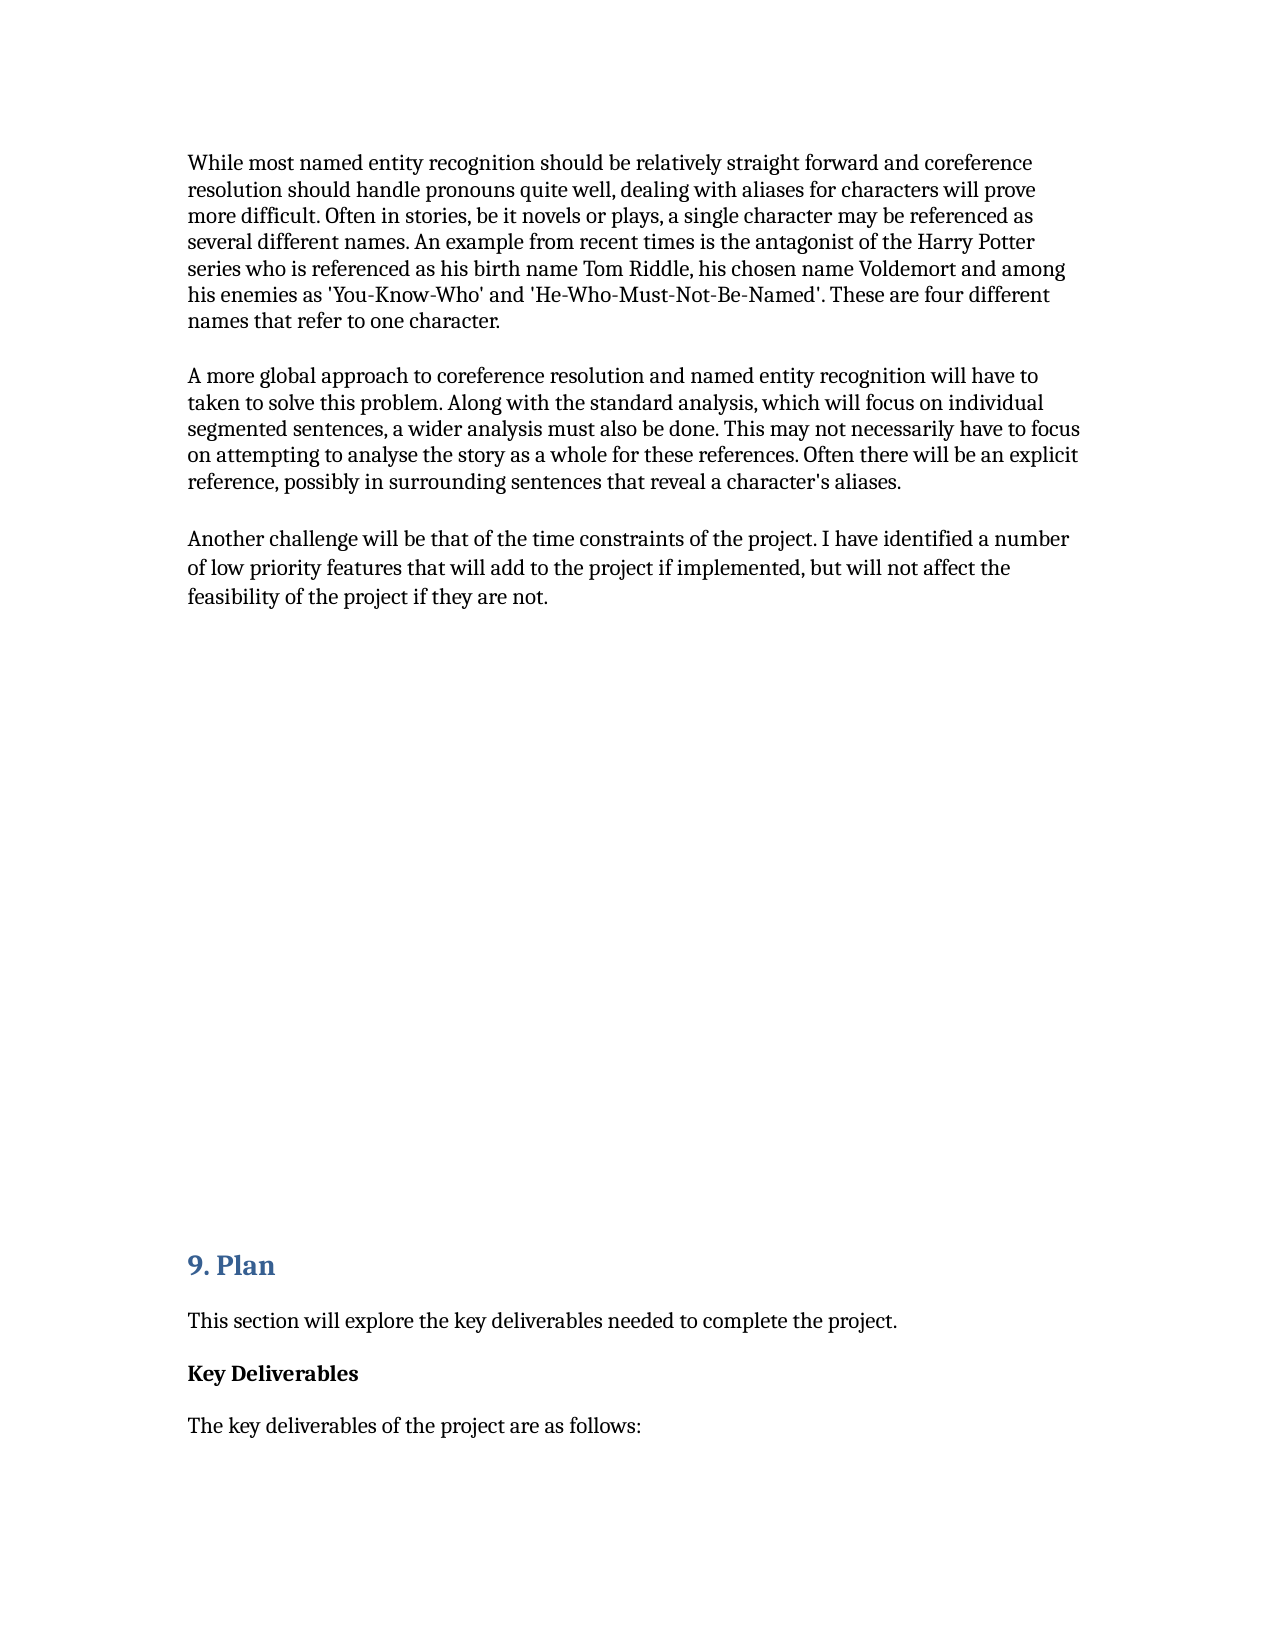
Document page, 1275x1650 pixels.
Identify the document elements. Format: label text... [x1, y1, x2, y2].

text A more global approach to coreference resolution and named entity recognition will have to taken to solve this problem. Along with the standard analysis, which will focus on individual segmented sentences, a wider analysis must also be done. This may not necessarily have to focus on attempting to analyse the story as a whole for these references. Often there will be an explicit reference, possibly in surrounding sentences that reveal a character's aliases. [187, 363, 1087, 495]
text Another challenge will be that of the time constraints of the project. I have identified a number of low priority features that will add to the project if implemented, but will not affect the feasibility of the project if they are not. [187, 524, 1087, 610]
text The key deliverables of the project are as follows: [187, 1413, 1087, 1439]
text While most named entity recognition should be relatively straight forward and coreference resolution should handle pronouns quite well, dealing with aliases for characters will prove more difficult. Often in stories, be it novels or plays, a single character may be referenced as several different names. An example from recent times is the antagonist of the Harry Potter series who is referenced as his birth name Tom Riddle, his chosen name Voldemort and among his enemies as 'You-Know-Who' and 'He-Who-Must-Not-Be-Named'. These are four different names that refer to one character. [187, 150, 1087, 334]
list 9. Plan [187, 1252, 1087, 1281]
text Key Deliverables [187, 1360, 1087, 1387]
text This section will explore the key deliverables needed to complete the project. [187, 1308, 1087, 1334]
